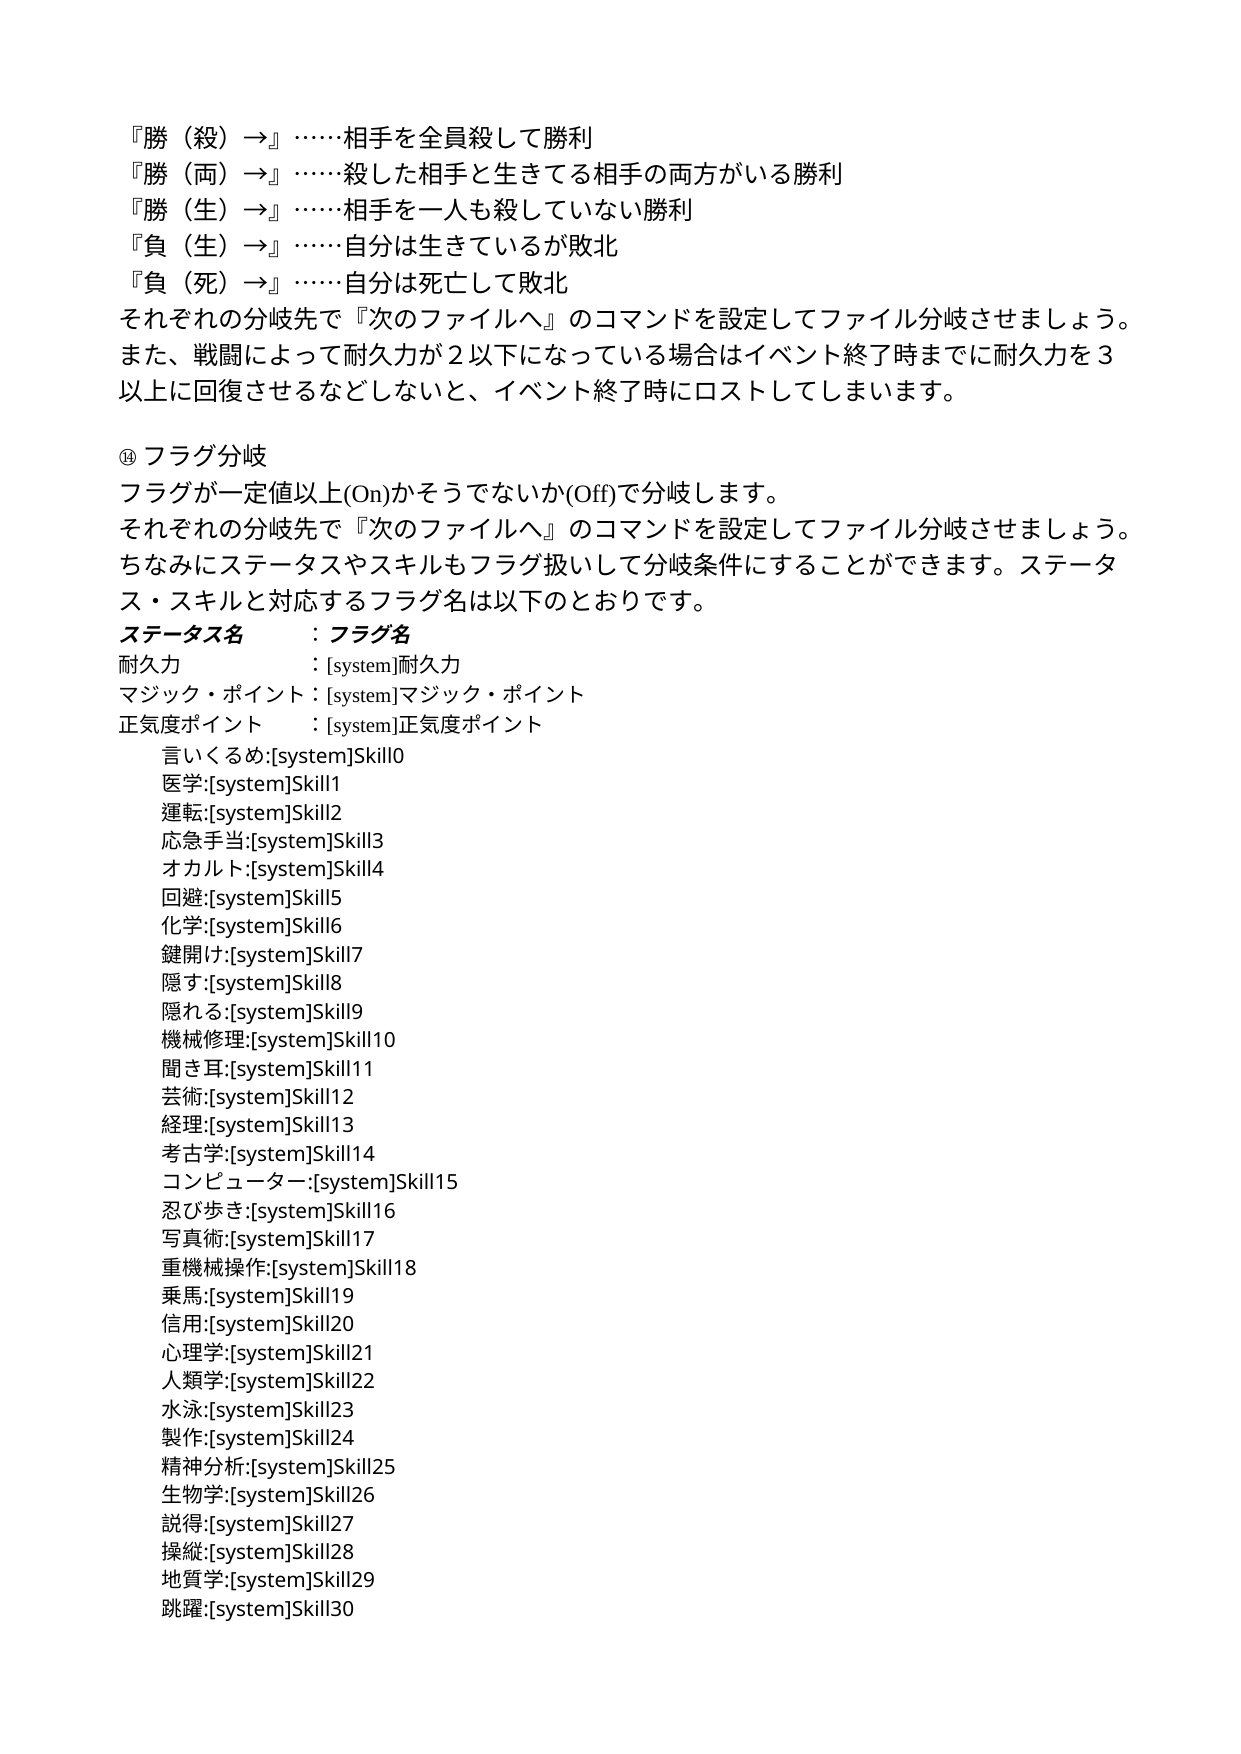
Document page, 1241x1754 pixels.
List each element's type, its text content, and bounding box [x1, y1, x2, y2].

text 運転:[system]Skill2 [118, 798, 1122, 826]
text 『負（死）→』……自分は死亡して敗北 [118, 263, 1122, 299]
text ちなみにステータスやスキルもフラグ扱いして分岐条件にすることができます。ステータス・スキルと対応するフラグ名は以下のとおりです。 [118, 546, 1122, 618]
text 経理:[system]Skill13 [118, 1111, 1122, 1139]
text フラグが一定値以上(On)かそうでないか(Off)で分岐します。 [118, 473, 1122, 509]
text ⑭フラグ分岐 [118, 437, 1122, 473]
text 生物学:[system]Skill26 [118, 1480, 1122, 1509]
text 精神分析:[system]Skill25 [118, 1452, 1122, 1480]
text 『勝（生）→』……相手を一人も殺していない勝利 [118, 191, 1122, 227]
text 心理学:[system]Skill21 [118, 1338, 1122, 1366]
text 『勝（殺）→』……相手を全員殺して勝利 [118, 118, 1122, 154]
text 医学:[system]Skill1 [118, 769, 1122, 798]
text 『勝（両）→』……殺した相手と生きてる相手の両方がいる勝利 [118, 154, 1122, 191]
text 化学:[system]Skill6 [118, 911, 1122, 940]
text また、戦闘によって耐久力が２以下になっている場合はイベント終了時までに耐久力を３以上に回復させるなどしないと、イベント終了時にロストしてしまいます。 [118, 336, 1122, 408]
text 製作:[system]Skill24 [118, 1423, 1122, 1452]
text 隠れる:[system]Skill9 [118, 997, 1122, 1025]
text 回避:[system]Skill5 [118, 883, 1122, 911]
text 考古学:[system]Skill14 [118, 1139, 1122, 1167]
text 写真術:[system]Skill17 [118, 1224, 1122, 1253]
text 信用:[system]Skill20 [118, 1309, 1122, 1338]
text 芸術:[system]Skill12 [118, 1082, 1122, 1111]
text 正気度ポイント ：[system]正気度ポイント [118, 709, 1122, 739]
text 鍵開け:[system]Skill7 [118, 940, 1122, 968]
text それぞれの分岐先で『次のファイルへ』のコマンドを設定してファイル分岐させましょう。 [118, 299, 1122, 336]
text ステータス名 ：フラグ名 [118, 618, 1122, 648]
text マジック・ポイント：[system]マジック・ポイント [118, 678, 1122, 709]
text 重機械操作:[system]Skill18 [118, 1253, 1122, 1281]
text 説得:[system]Skill27 [118, 1509, 1122, 1537]
text 耐久力 ：[system]耐久力 [118, 648, 1122, 678]
text コンピューター:[system]Skill15 [118, 1167, 1122, 1196]
text 水泳:[system]Skill23 [118, 1395, 1122, 1423]
text 聞き耳:[system]Skill11 [118, 1054, 1122, 1082]
text 人類学:[system]Skill22 [118, 1366, 1122, 1395]
text オカルト:[system]Skill4 [118, 854, 1122, 883]
text 『負（生）→』……自分は生きているが敗北 [118, 227, 1122, 263]
text 言いくるめ:[system]Skill0 [118, 739, 1122, 769]
text 隠す:[system]Skill8 [118, 968, 1122, 997]
text 地質学:[system]Skill29 [118, 1566, 1122, 1594]
text 乗馬:[system]Skill19 [118, 1281, 1122, 1309]
text それぞれの分岐先で『次のファイルへ』のコマンドを設定してファイル分岐させましょう。 [118, 509, 1122, 546]
text 機械修理:[system]Skill10 [118, 1025, 1122, 1054]
text 操縦:[system]Skill28 [118, 1537, 1122, 1566]
text 応急手当:[system]Skill3 [118, 826, 1122, 854]
text 跳躍:[system]Skill30 [118, 1594, 1122, 1622]
text 忍び歩き:[system]Skill16 [118, 1196, 1122, 1224]
